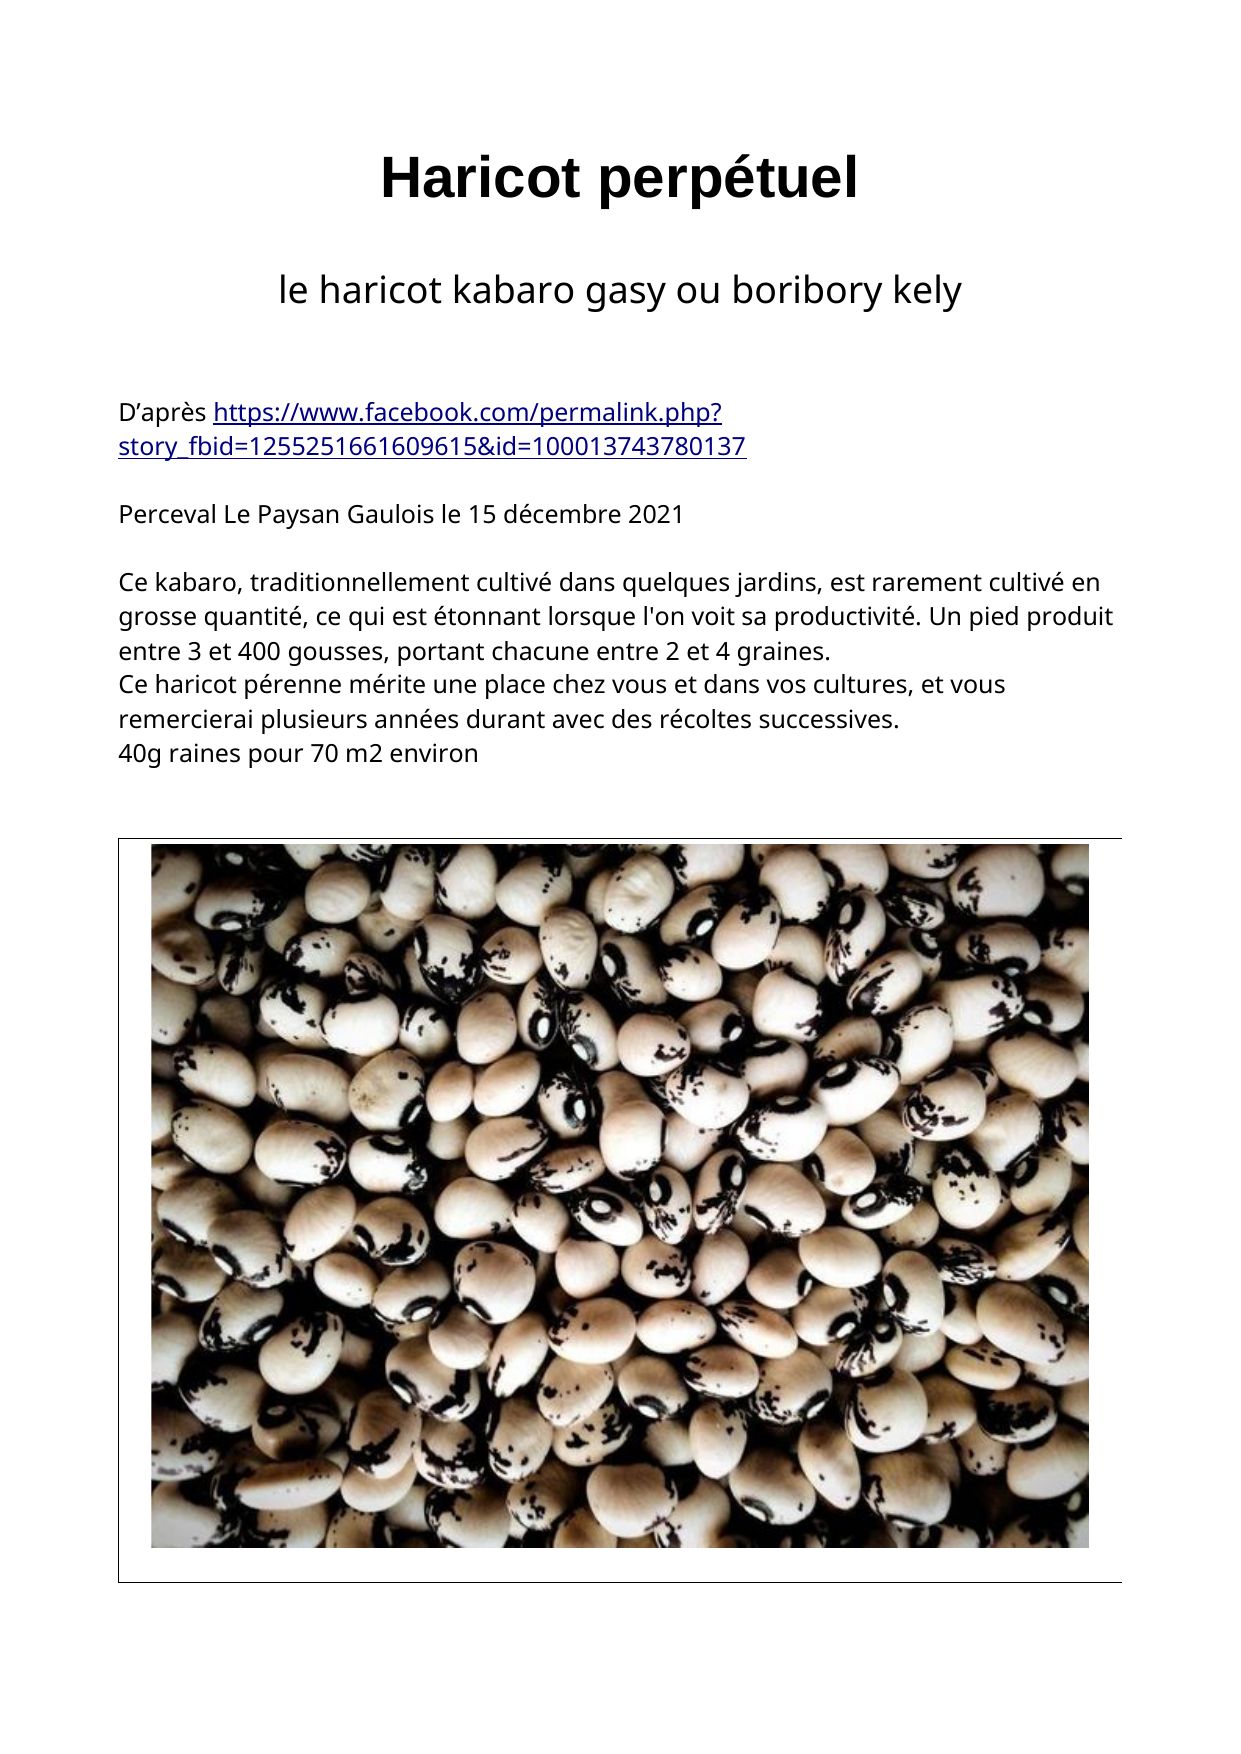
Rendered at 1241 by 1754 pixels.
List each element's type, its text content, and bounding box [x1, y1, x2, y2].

table_header [119, 839, 1122, 1582]
picture [151, 844, 1089, 1548]
text D’après https://www.facebook.com/permalink.php?story_fbid=1255251661609615&id=100013743780137 [118, 395, 1122, 463]
text Perceval Le Paysan Gaulois le 15 décembre 2021 [118, 497, 1122, 531]
text Ce haricot pérenne mérite une place chez vous et dans vos cultures, et vous remercierai plusieurs années durant avec des récoltes successives. [118, 667, 1122, 735]
text Ce kabaro, traditionnellement cultivé dans quelques jardins, est rarement cultivé en grosse quantité, ce qui est étonnant lorsque l'on voit sa productivité. Un pied produit entre 3 et 400 gousses, portant chacune entre 2 et 4 graines. [118, 565, 1122, 667]
subtitle le haricot kabaro gasy ou boribory kely [118, 263, 1122, 314]
text 40g raines pour 70 m2 environ [118, 735, 1122, 769]
title Haricot perpétuel [118, 143, 1122, 210]
